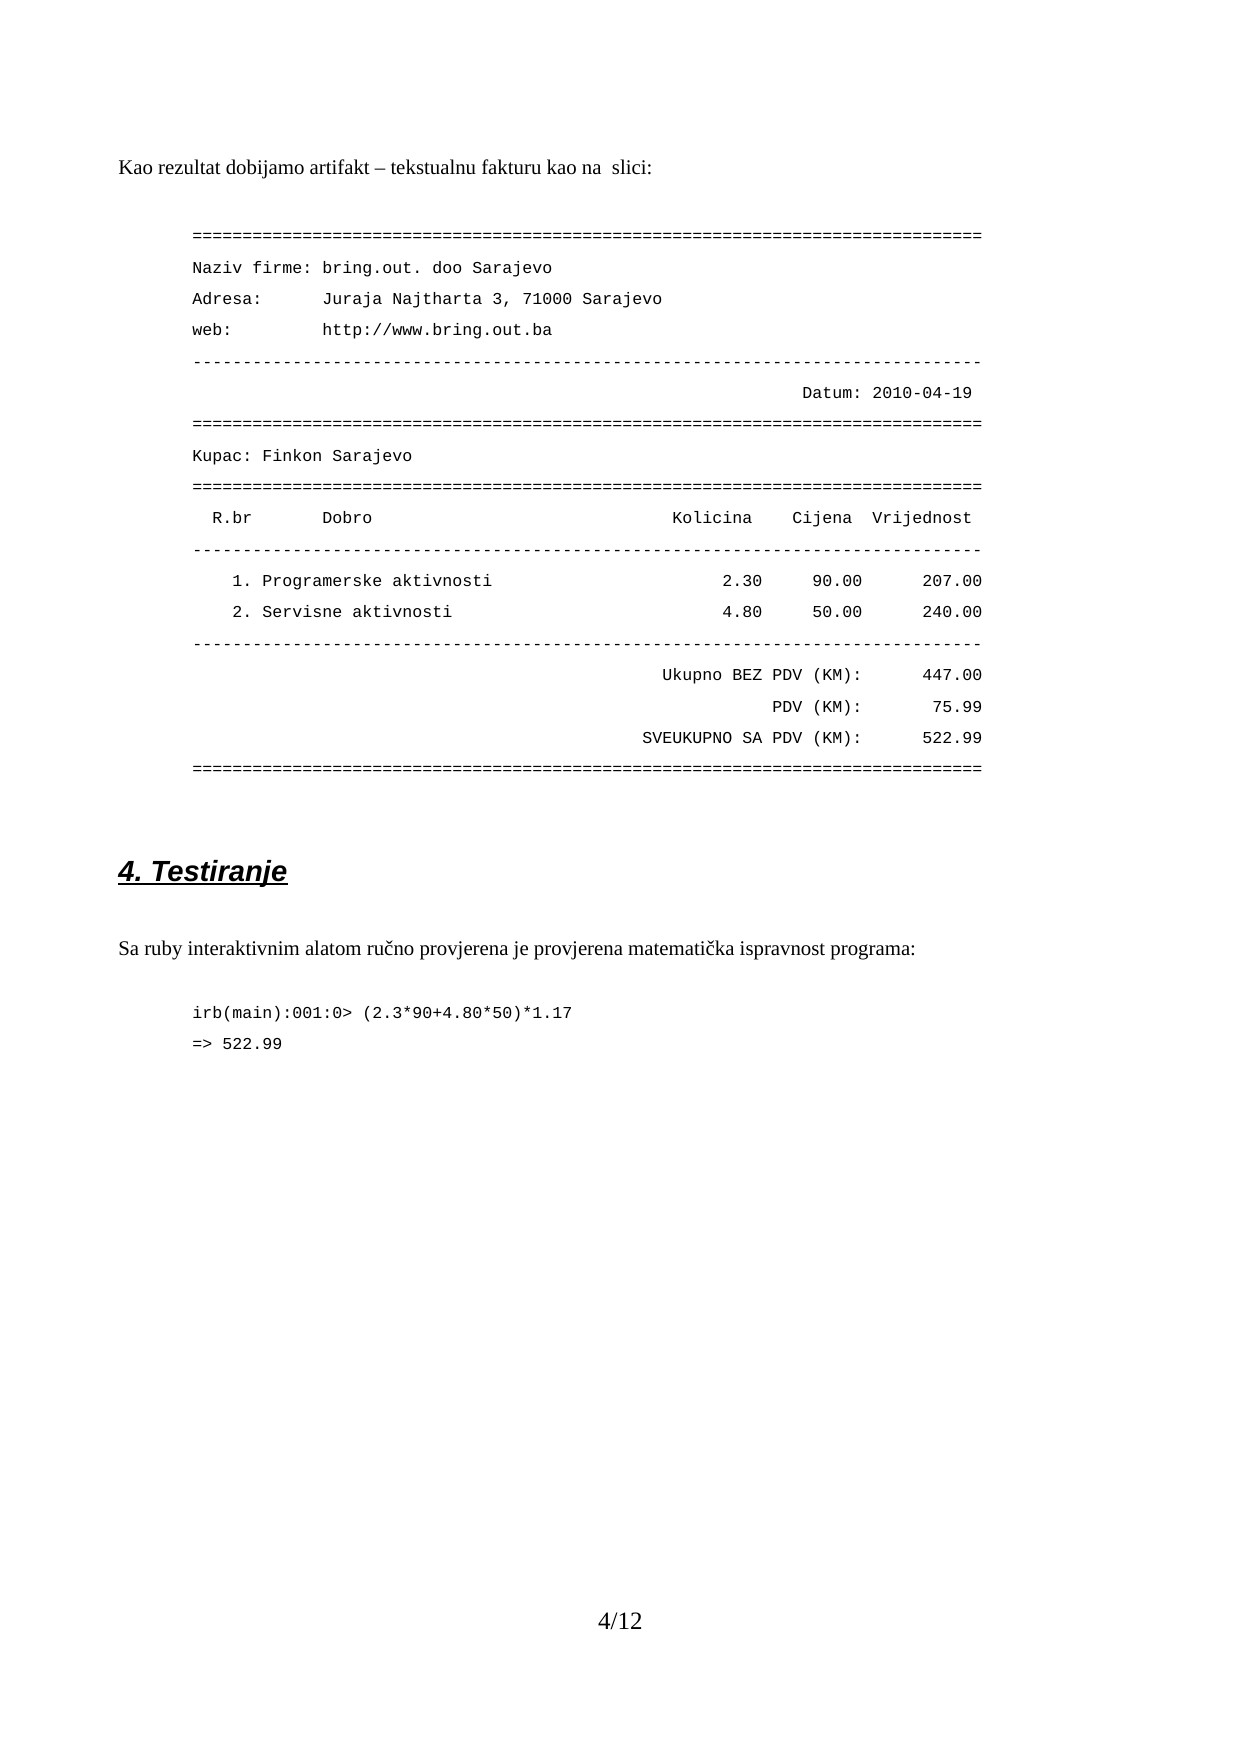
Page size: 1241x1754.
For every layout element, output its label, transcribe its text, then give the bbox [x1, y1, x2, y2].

text PDV (KM): 75.99 [192, 698, 1122, 717]
text Kao rezultat dobijamo artifakt – tekstualnu fakturu kao na slici: [118, 155, 1122, 179]
text =============================================================================== [192, 479, 1122, 497]
text Ukupno BEZ PDV (KM): 447.00 [192, 667, 1122, 686]
text Naziv firme: bring.out. doo Sarajevo [192, 259, 1122, 278]
text Sa ruby interaktivnim alatom ručno provjerena je provjerena matematička ispravnost programa: [118, 936, 1122, 960]
text =============================================================================== [192, 416, 1122, 435]
text =============================================================================== [192, 761, 1122, 780]
text =============================================================================== [192, 228, 1122, 247]
text ------------------------------------------------------------------------------- [192, 353, 1122, 372]
text irb(main):001:0> (2.3*90+4.80*50)*1.17 [192, 1004, 1122, 1023]
text SVEUKUPNO SA PDV (KM): 522.99 [192, 729, 1122, 748]
text 2. Servisne aktivnosti 4.80 50.00 240.00 [192, 604, 1122, 623]
text R.br Dobro Kolicina Cijena Vrijednost [192, 510, 1122, 529]
text => 522.99 [192, 1036, 1122, 1054]
text Kupac: Finkon Sarajevo [192, 447, 1122, 466]
text ------------------------------------------------------------------------------- [192, 635, 1122, 654]
text Datum: 2010-04-19 [192, 384, 1122, 403]
subtitle 4. Testiranje [118, 854, 1122, 887]
text web: http://www.bring.out.ba [192, 322, 1122, 341]
text Adresa: Juraja Najtharta 3, 71000 Sarajevo [192, 291, 1122, 309]
text ------------------------------------------------------------------------------- [192, 541, 1122, 560]
text 1. Programerske aktivnosti 2.30 90.00 207.00 [192, 573, 1122, 592]
